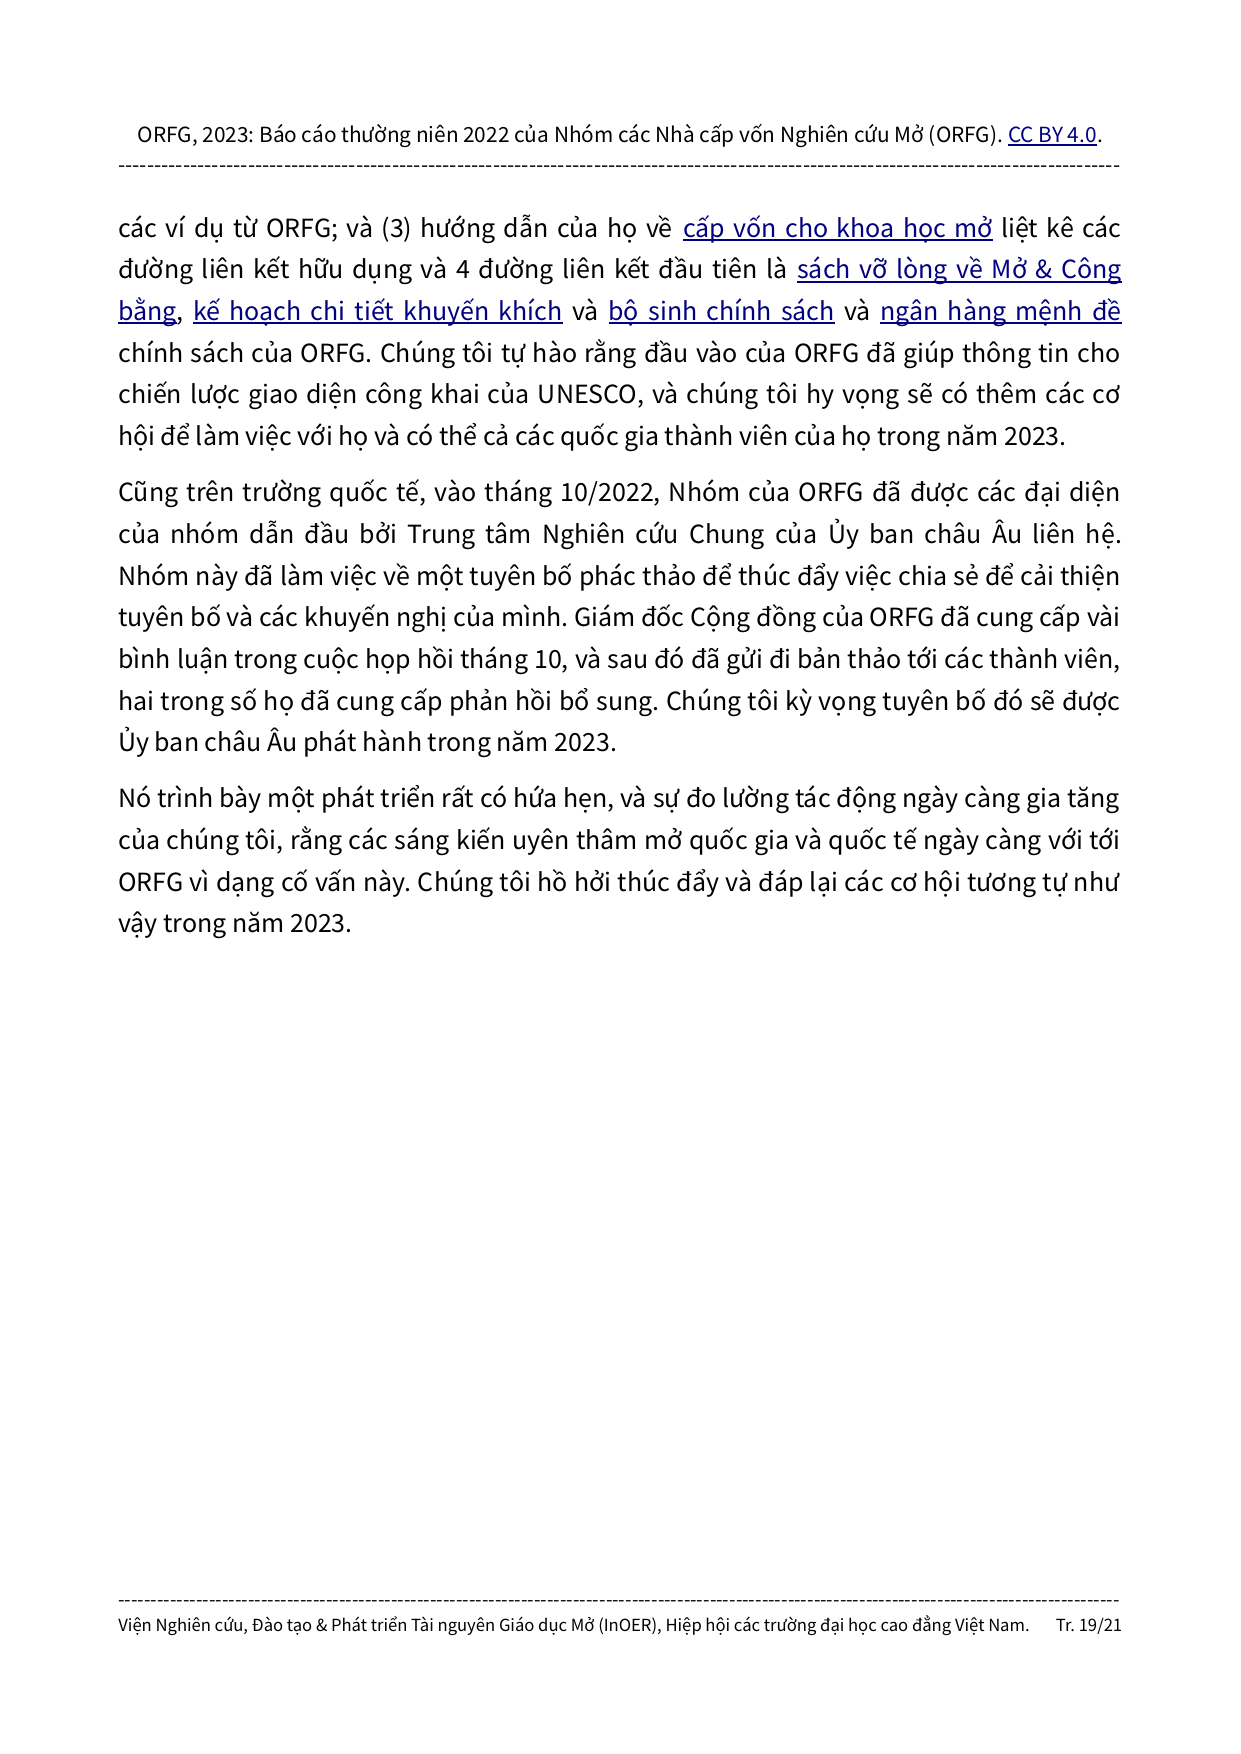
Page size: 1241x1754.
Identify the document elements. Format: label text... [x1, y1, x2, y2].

text các ví dụ từ ORFG; và (3) hướng dẫn của họ về cấp vốn cho khoa học mở liệt kê các đường liên kết hữu dụng và 4 đường liên kết đầu tiên là sách vỡ lòng về Mở & Công bằng, kế hoạch chi tiết khuyến khích và bộ sinh chính sách và ngân hàng mệnh đề chính sách của ORFG. Chúng tôi tự hào rằng đầu vào của ORFG đã giúp thông tin cho chiến lược giao diện công khai của UNESCO, và chúng tôi hy vọng sẽ có thêm các cơ hội để làm việc với họ và có thể cả các quốc gia thành viên của họ trong năm 2023. [118, 208, 1122, 453]
text Cũng trên trường quốc tế, vào tháng 10/2022, Nhóm của ORFG đã được các đại diện của nhóm dẫn đầu bởi Trung tâm Nghiên cứu Chung của Ủy ban châu Âu liên hệ. Nhóm này đã làm việc về một tuyên bố phác thảo để thúc đẩy việc chia sẻ để cải thiện tuyên bố và các khuyến nghị của mình. Giám đốc Cộng đồng của ORFG đã cung cấp vài bình luận trong cuộc họp hồi tháng 10, và sau đó đã gửi đi bản thảo tới các thành viên, hai trong số họ đã cung cấp phản hồi bổ sung. Chúng tôi kỳ vọng tuyên bố đó sẽ được Ủy ban châu Âu phát hành trong năm 2023. [118, 473, 1122, 759]
text Nó trình bày một phát triển rất có hứa hẹn, và sự đo lường tác động ngày càng gia tăng của chúng tôi, rằng các sáng kiến uyên thâm mở quốc gia và quốc tế ngày càng với tới ORFG vì dạng cố vấn này. Chúng tôi hồ hởi thúc đẩy và đáp lại các cơ hội tương tự như vậy trong năm 2023. [118, 779, 1122, 940]
